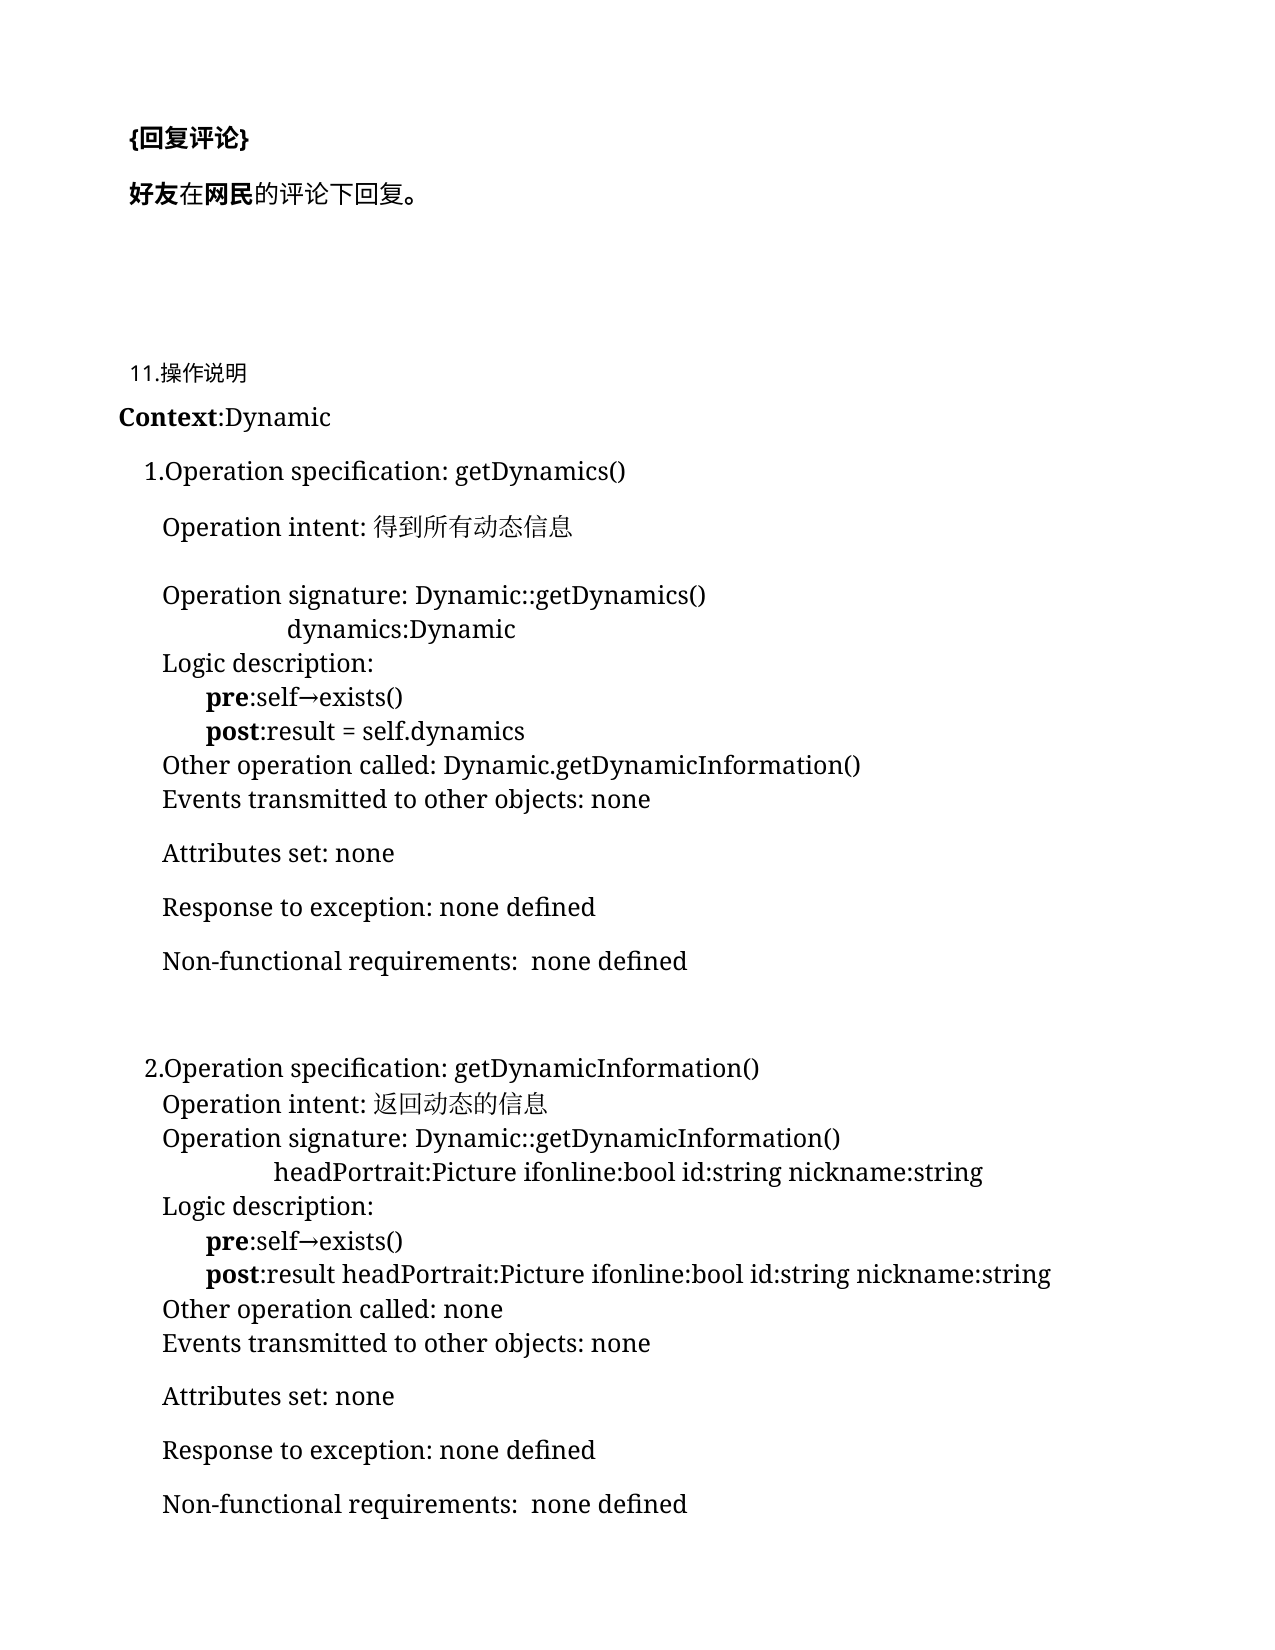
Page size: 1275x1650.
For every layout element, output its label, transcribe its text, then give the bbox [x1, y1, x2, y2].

text 1.Operation specification: getDynamics() [118, 454, 1157, 488]
text Response to exception: none defined [118, 889, 1157, 924]
text {回复评论} [129, 118, 1157, 154]
text Operation signature: Dynamic::getDynamics() [118, 578, 1157, 612]
text Context:Dynamic [118, 400, 1157, 434]
text pre:self→exists() [118, 1223, 1157, 1257]
text Operation signature: Dynamic::getDynamicInformation() [118, 1121, 1157, 1155]
text Logic description: [118, 646, 1157, 680]
text dynamics:Dynamic [118, 612, 1157, 646]
text Non-functional requirements: none defined [118, 1487, 1157, 1521]
text Events transmitted to other objects: none [118, 782, 1157, 816]
subtitle 11.操作说明 [129, 356, 1157, 388]
text Operation intent: 得到所有动态信息 [118, 508, 1157, 544]
text Response to exception: none defined [118, 1433, 1157, 1467]
text headPortrait:Picture ifonline:bool id:string nickname:string [118, 1155, 1157, 1189]
text 好友在网民的评论下回复。 [129, 174, 1157, 211]
text 2.Operation specification: getDynamicInformation() [118, 1051, 1157, 1085]
text Attributes set: none [118, 836, 1157, 870]
text Other operation called: none [118, 1291, 1157, 1325]
text post:result headPortrait:Picture ifonline:bool id:string nickname:string [118, 1257, 1157, 1291]
text post:result = self.dynamics [118, 714, 1157, 748]
text Attributes set: none [118, 1379, 1157, 1413]
text Logic description: [118, 1189, 1157, 1223]
text Operation intent: 返回动态的信息 [118, 1085, 1157, 1121]
text Other operation called: Dynamic.getDynamicInformation() [118, 748, 1157, 782]
text Non-functional requirements: none defined [118, 943, 1157, 977]
text Events transmitted to other objects: none [118, 1325, 1157, 1359]
text pre:self→exists() [118, 680, 1157, 714]
